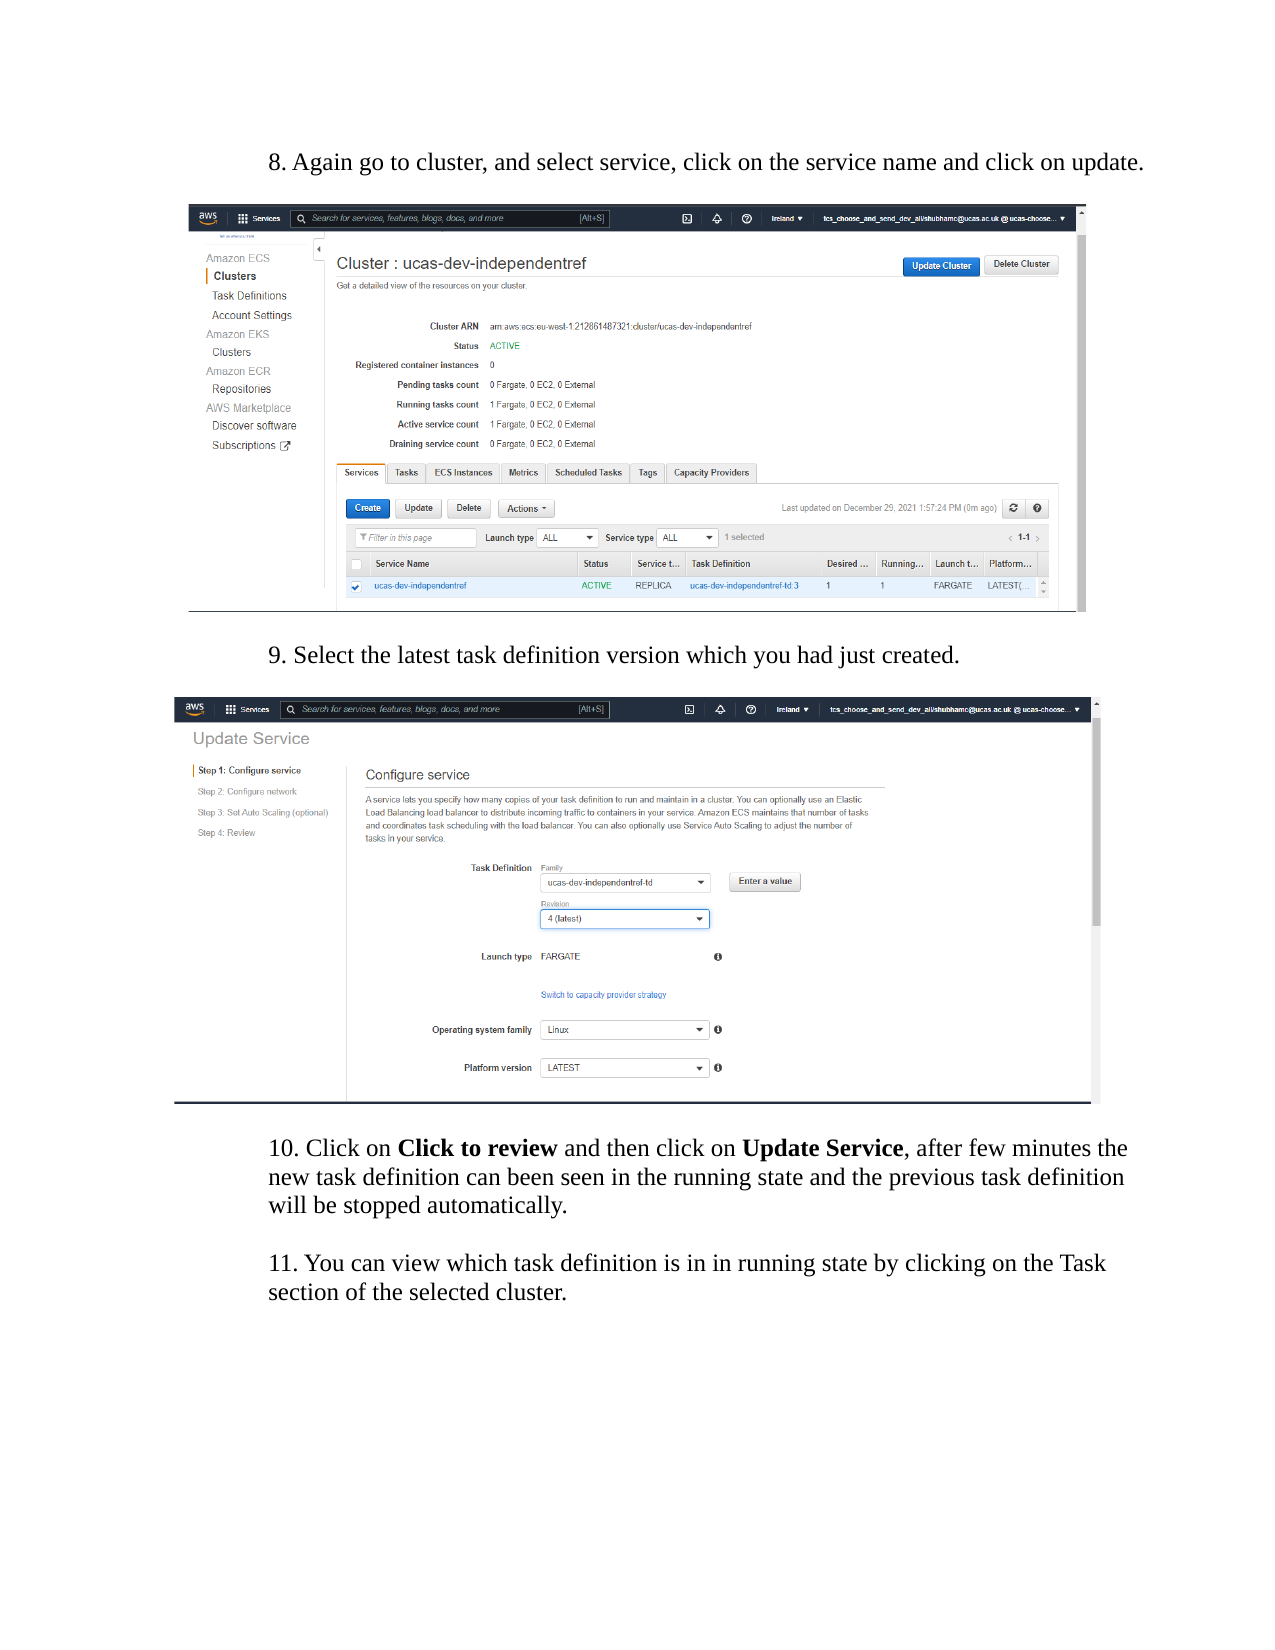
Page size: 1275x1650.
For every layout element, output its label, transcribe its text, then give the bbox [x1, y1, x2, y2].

list 8. Again go to cluster, and select service, click on the service name and click on update. [231, 147, 1157, 176]
list 9. Select the latest task definition version which you had just created. [231, 640, 1157, 669]
list 10. Click on Click to review and then click on Update Service, after few minutes the new task definition can been seen in the running state and the previous task definition will be stopped automatically. [231, 1133, 1157, 1219]
picture [174, 697, 1101, 1104]
list 11. You can view which task definition is in in running state by clicking on the Task section of the selected cluster. [231, 1248, 1157, 1305]
picture [188, 204, 1087, 612]
